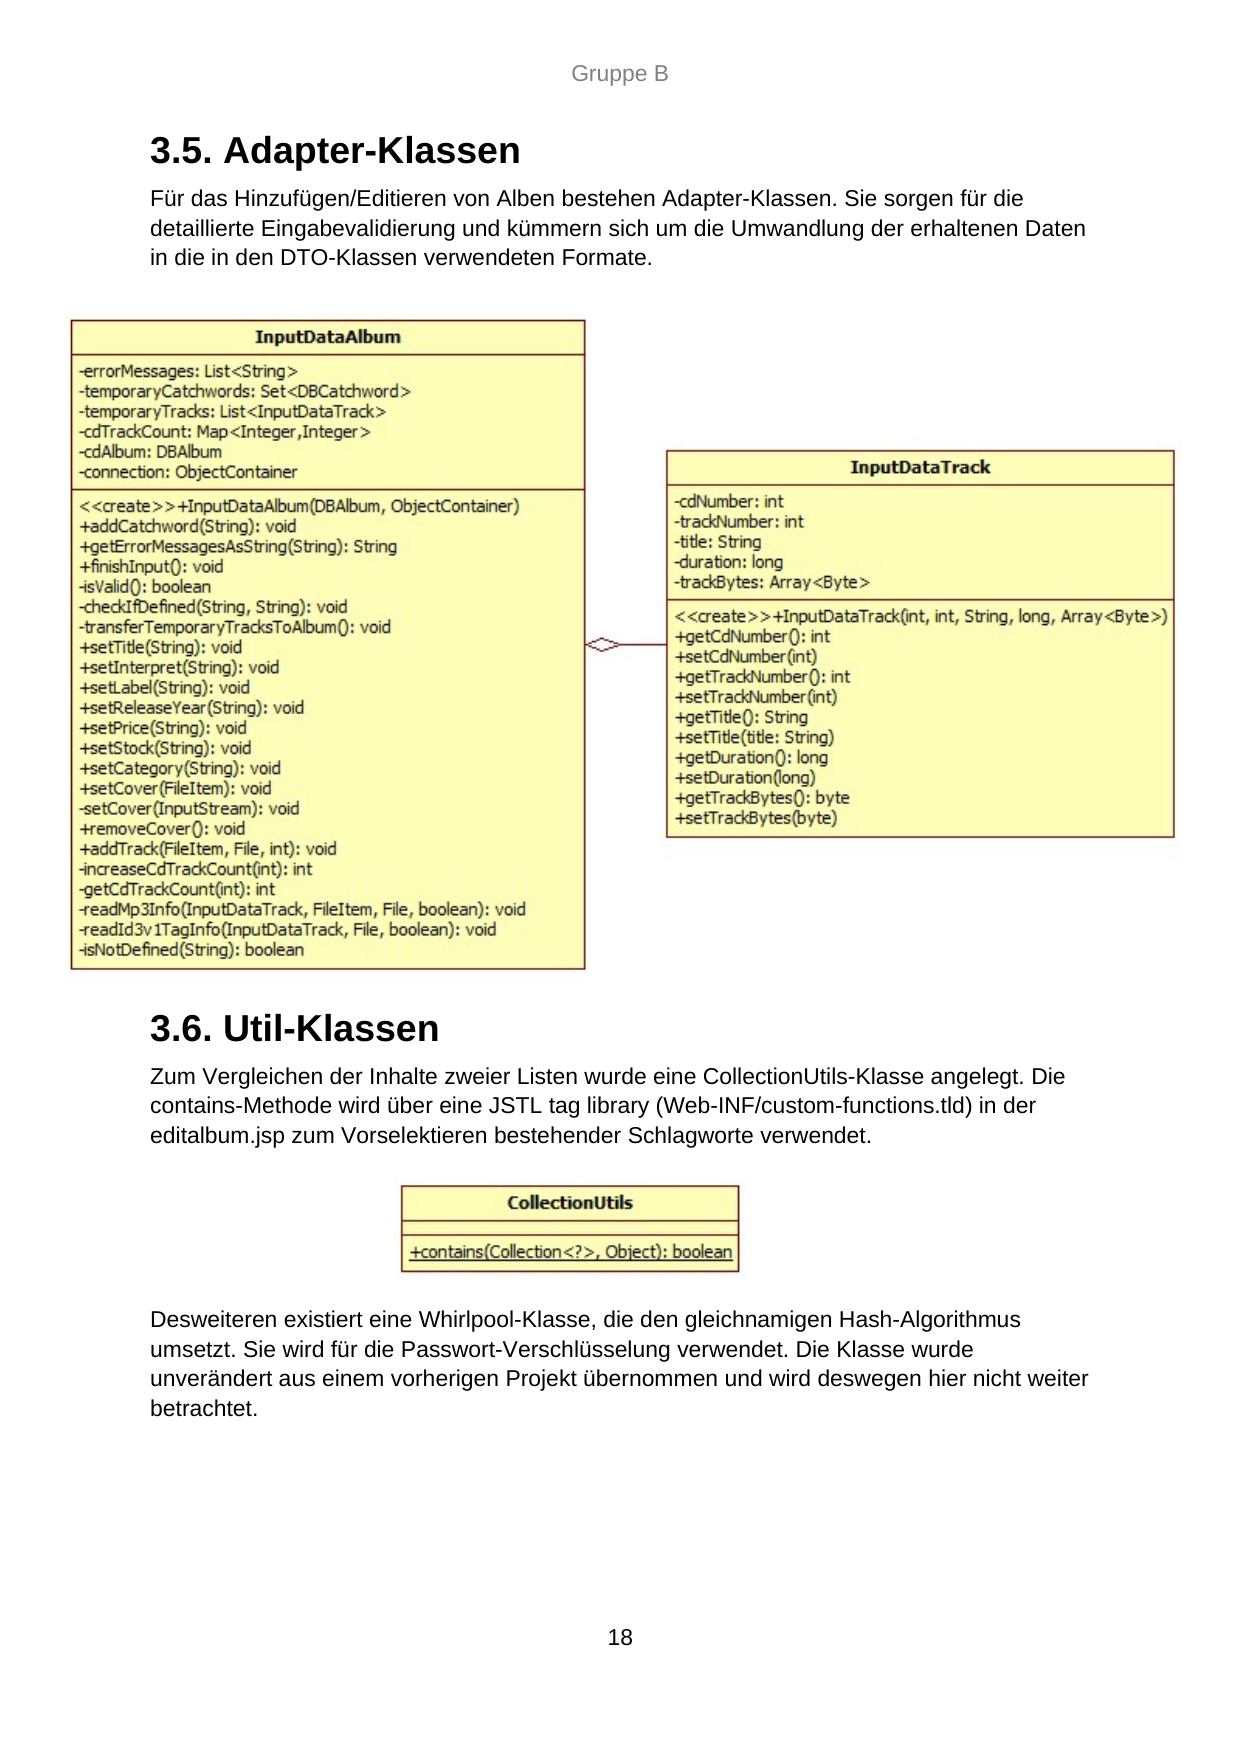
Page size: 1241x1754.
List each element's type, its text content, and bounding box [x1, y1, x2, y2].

subtitle Adapter-Klassen [150, 130, 1090, 172]
text Desweiteren existiert eine Whirlpool-Klasse, die den gleichnamigen Hash-Algorithmus umsetzt. Sie wird für die Passwort-Verschlüsselung verwendet. Die Klasse wurde unverändert aus einem vorherigen Projekt übernommen und wird deswegen hier nicht weiter betrachtet. [150, 1164, 1090, 1421]
picture [40, 290, 1206, 1001]
text Für das Hinzufügen/Editieren von Alben bestehen Adapter-Klassen. Sie sorgen für die detaillierte Eingabevalidierung und kümmern sich um die Umwandlung der erhaltenen Daten in die in den DTO-Klassen verwendeten Formate. [150, 186, 1090, 271]
picture [370, 1155, 771, 1304]
text Zum Vergleichen der Inhalte zweier Listen wurde eine CollectionUtils-Klasse angelegt. Die contains-Methode wird über eine JSTL tag library (Web-INF/custom-functions.tld) in der editalbum.jsp zum Vorselektieren bestehender Schlagworte verwendet. [150, 1064, 1090, 1148]
subtitle Util-Klassen [150, 1001, 1090, 1049]
